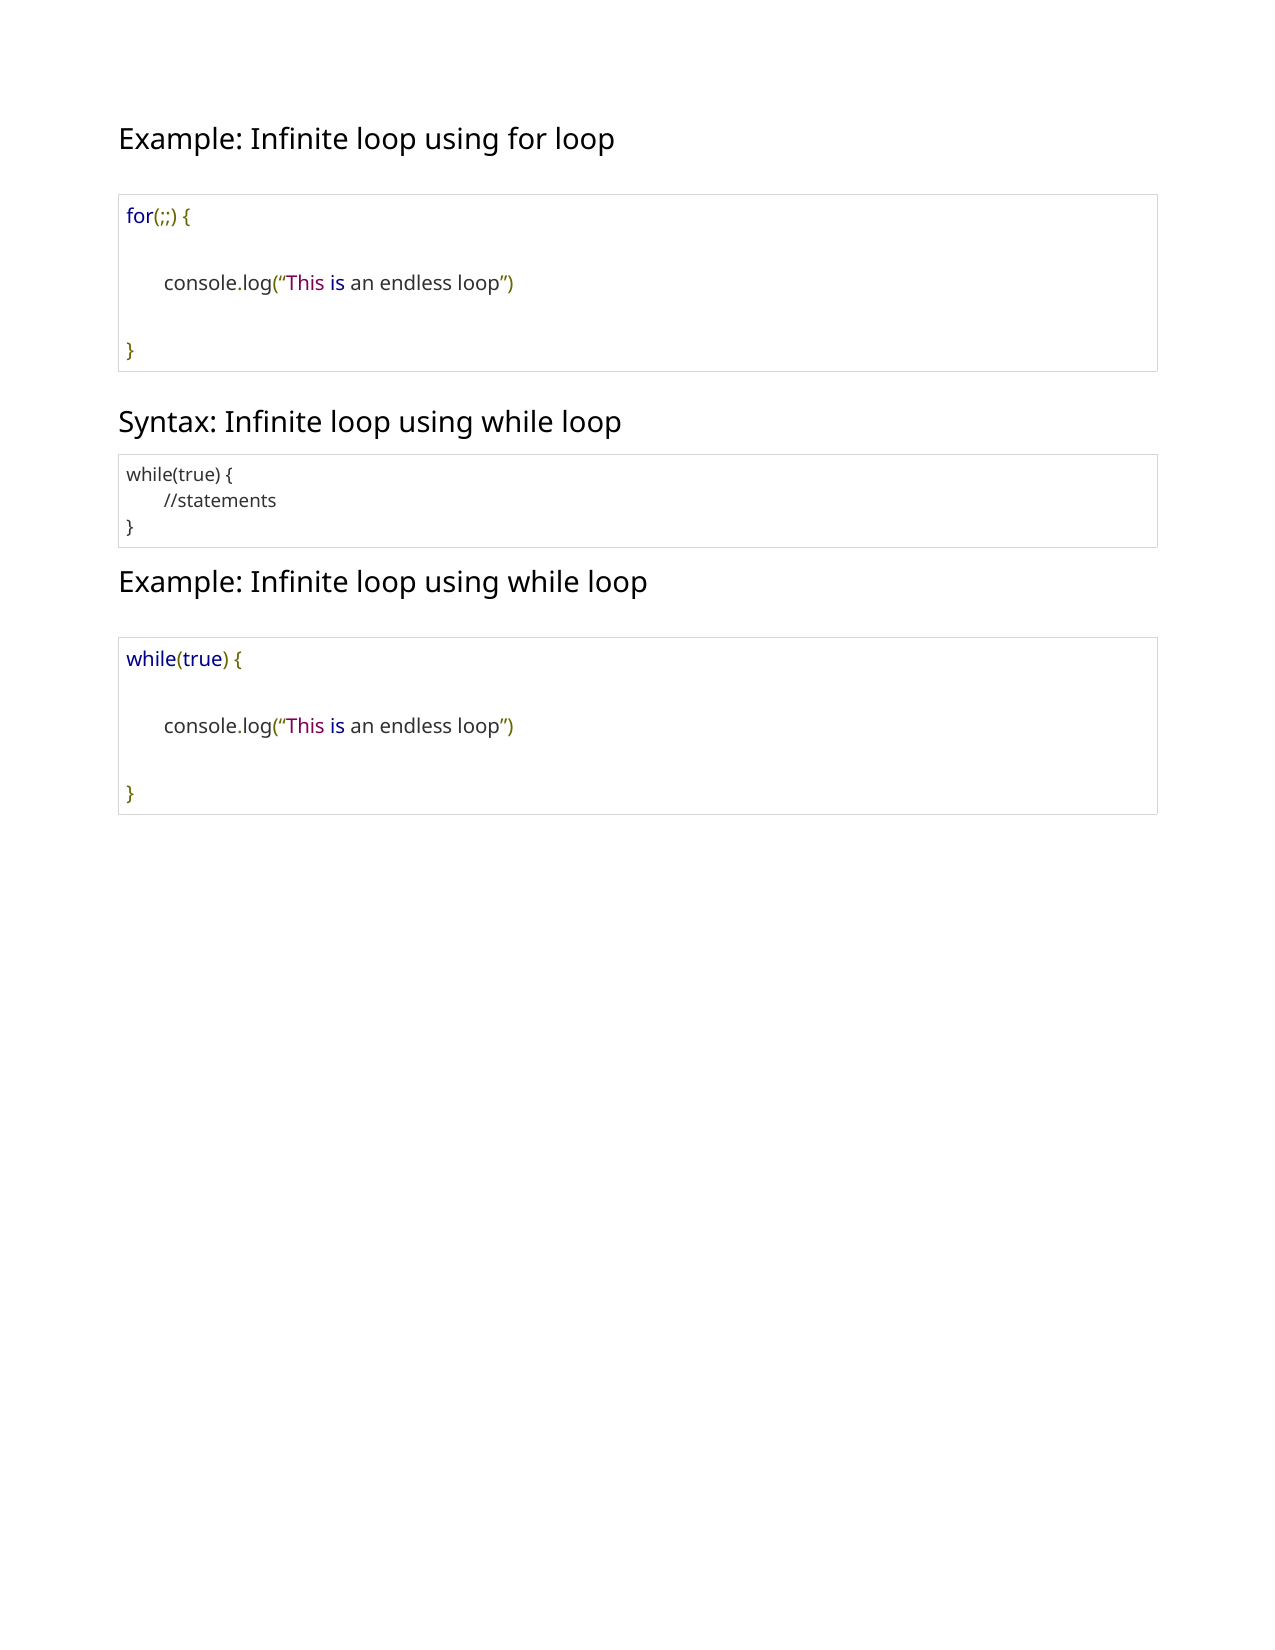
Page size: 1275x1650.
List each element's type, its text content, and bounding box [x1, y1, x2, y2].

text for(;;) { [119, 195, 1157, 229]
text } [119, 771, 1157, 814]
text } [119, 505, 1157, 547]
text console.log(“This is an endless loop”) [119, 704, 1157, 740]
text //statements [119, 479, 1157, 505]
subtitle Example: Infinite loop using for loop [118, 118, 1157, 158]
text while(true) { [119, 455, 1157, 479]
text console.log(“This is an endless loop”) [119, 261, 1157, 296]
text } [119, 328, 1157, 371]
subtitle Example: Infinite loop using while loop [118, 561, 1157, 601]
subtitle Syntax: Infinite loop using while loop [118, 401, 1157, 441]
text while(true) { [119, 638, 1157, 673]
